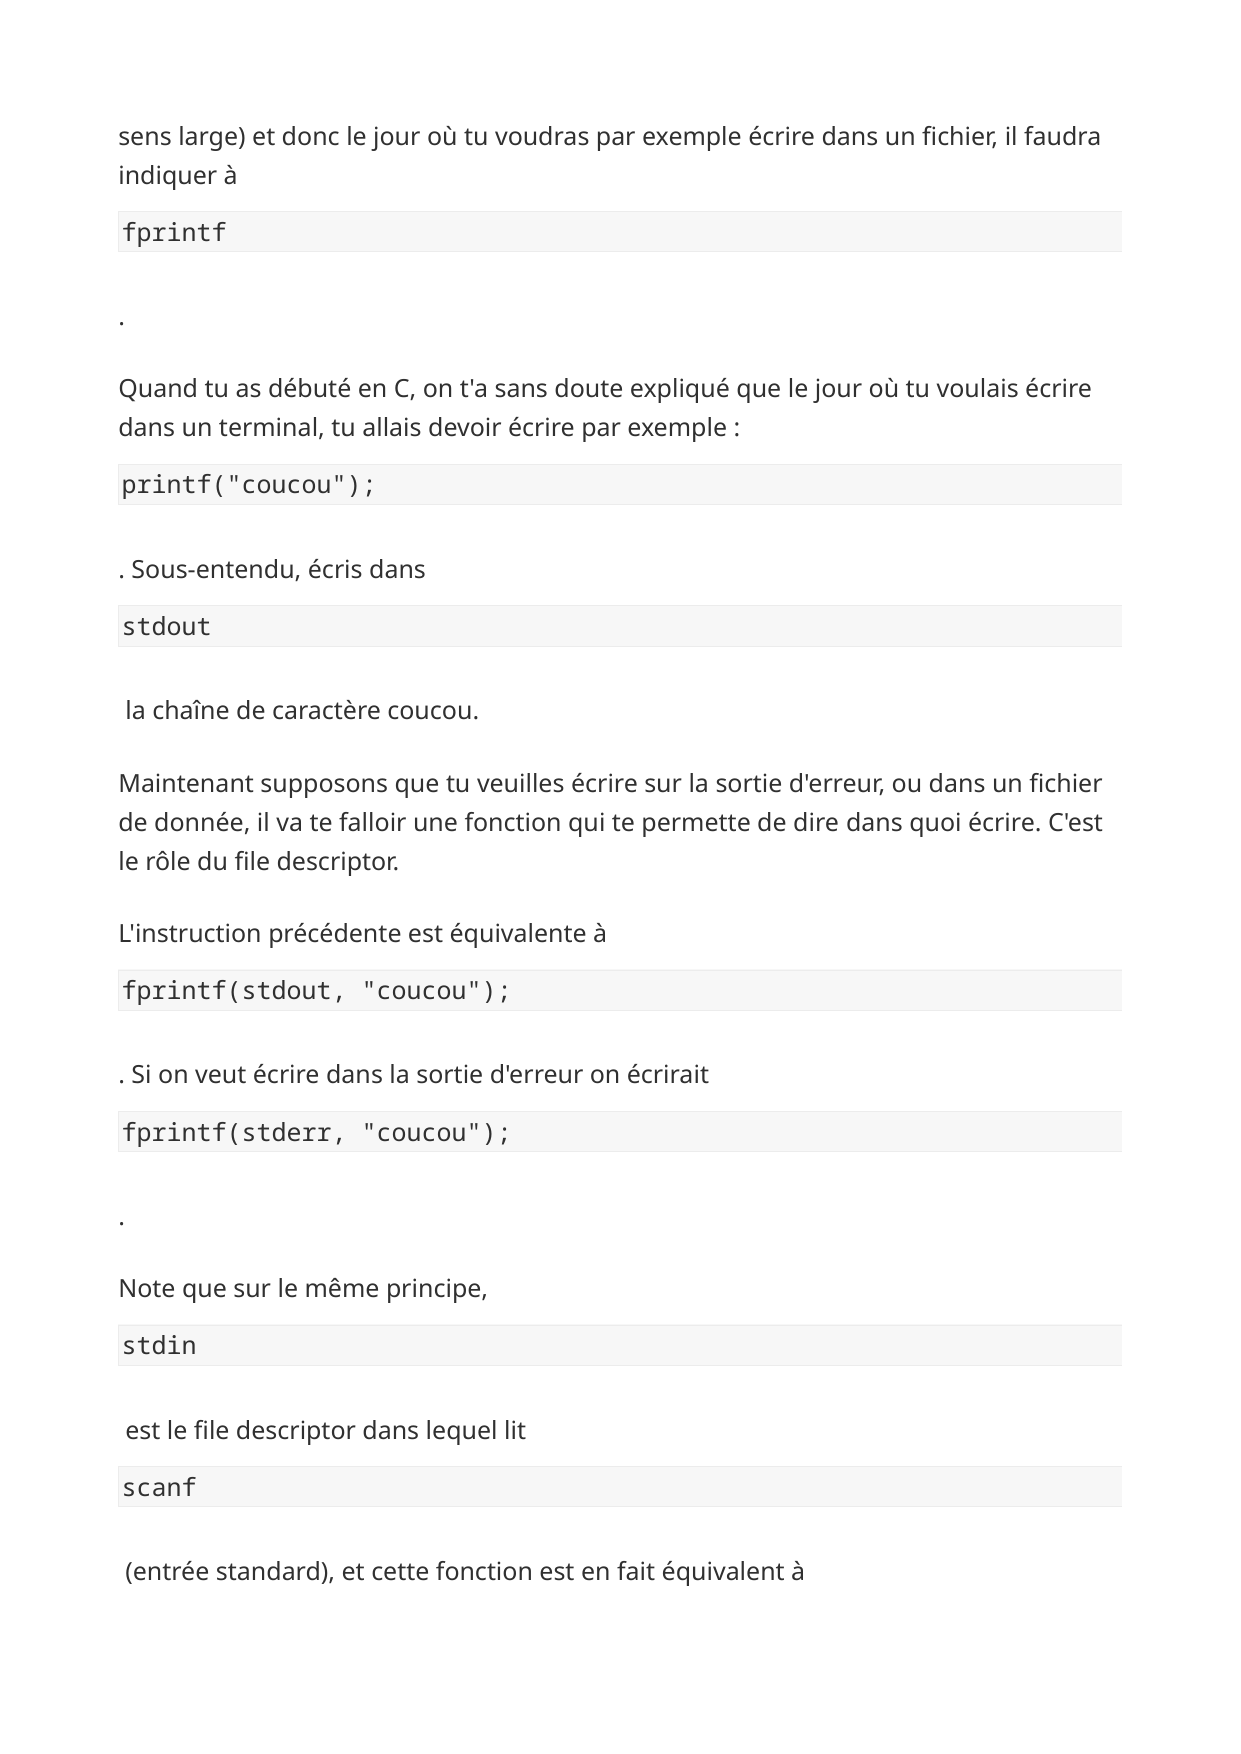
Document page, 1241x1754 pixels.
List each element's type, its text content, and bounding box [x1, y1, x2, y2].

text est le file descriptor dans lequel lit [118, 1412, 1122, 1446]
text (entrée standard), et cette fonction est en fait équivalent à [118, 1554, 1122, 1588]
text sens large) et donc le jour où tu voudras par exemple écrire dans un fichier, il faudra indiquer à [118, 118, 1122, 191]
text scanf [119, 1467, 1122, 1506]
text . Note que sur le même principe, [118, 1199, 1122, 1305]
text stdout [119, 606, 1122, 646]
text fprintf(stdout, "coucou"); [119, 971, 1122, 1010]
text fprintf [119, 212, 1122, 251]
text . Si on veut écrire dans la sortie d'erreur on écrirait [118, 1057, 1122, 1091]
text . Quand tu as débuté en C, on t'a sans doute expliqué que le jour où tu voulais écrire dans un terminal, tu allais devoir écrire par exemple : [118, 299, 1122, 444]
text printf("coucou"); [119, 465, 1122, 504]
text . Sous-entendu, écris dans [118, 552, 1122, 586]
text stdin [119, 1326, 1122, 1365]
text fprintf(stderr, "coucou"); [119, 1112, 1122, 1151]
text la chaîne de caractère coucou. Maintenant supposons que tu veuilles écrire sur la sortie d'erreur, ou dans un fichier de donnée, il va te falloir une fonction qui te permette de dire dans quoi écrire. C'est le rôle du file descriptor. L'instruction précédente est équivalente à [118, 693, 1122, 950]
